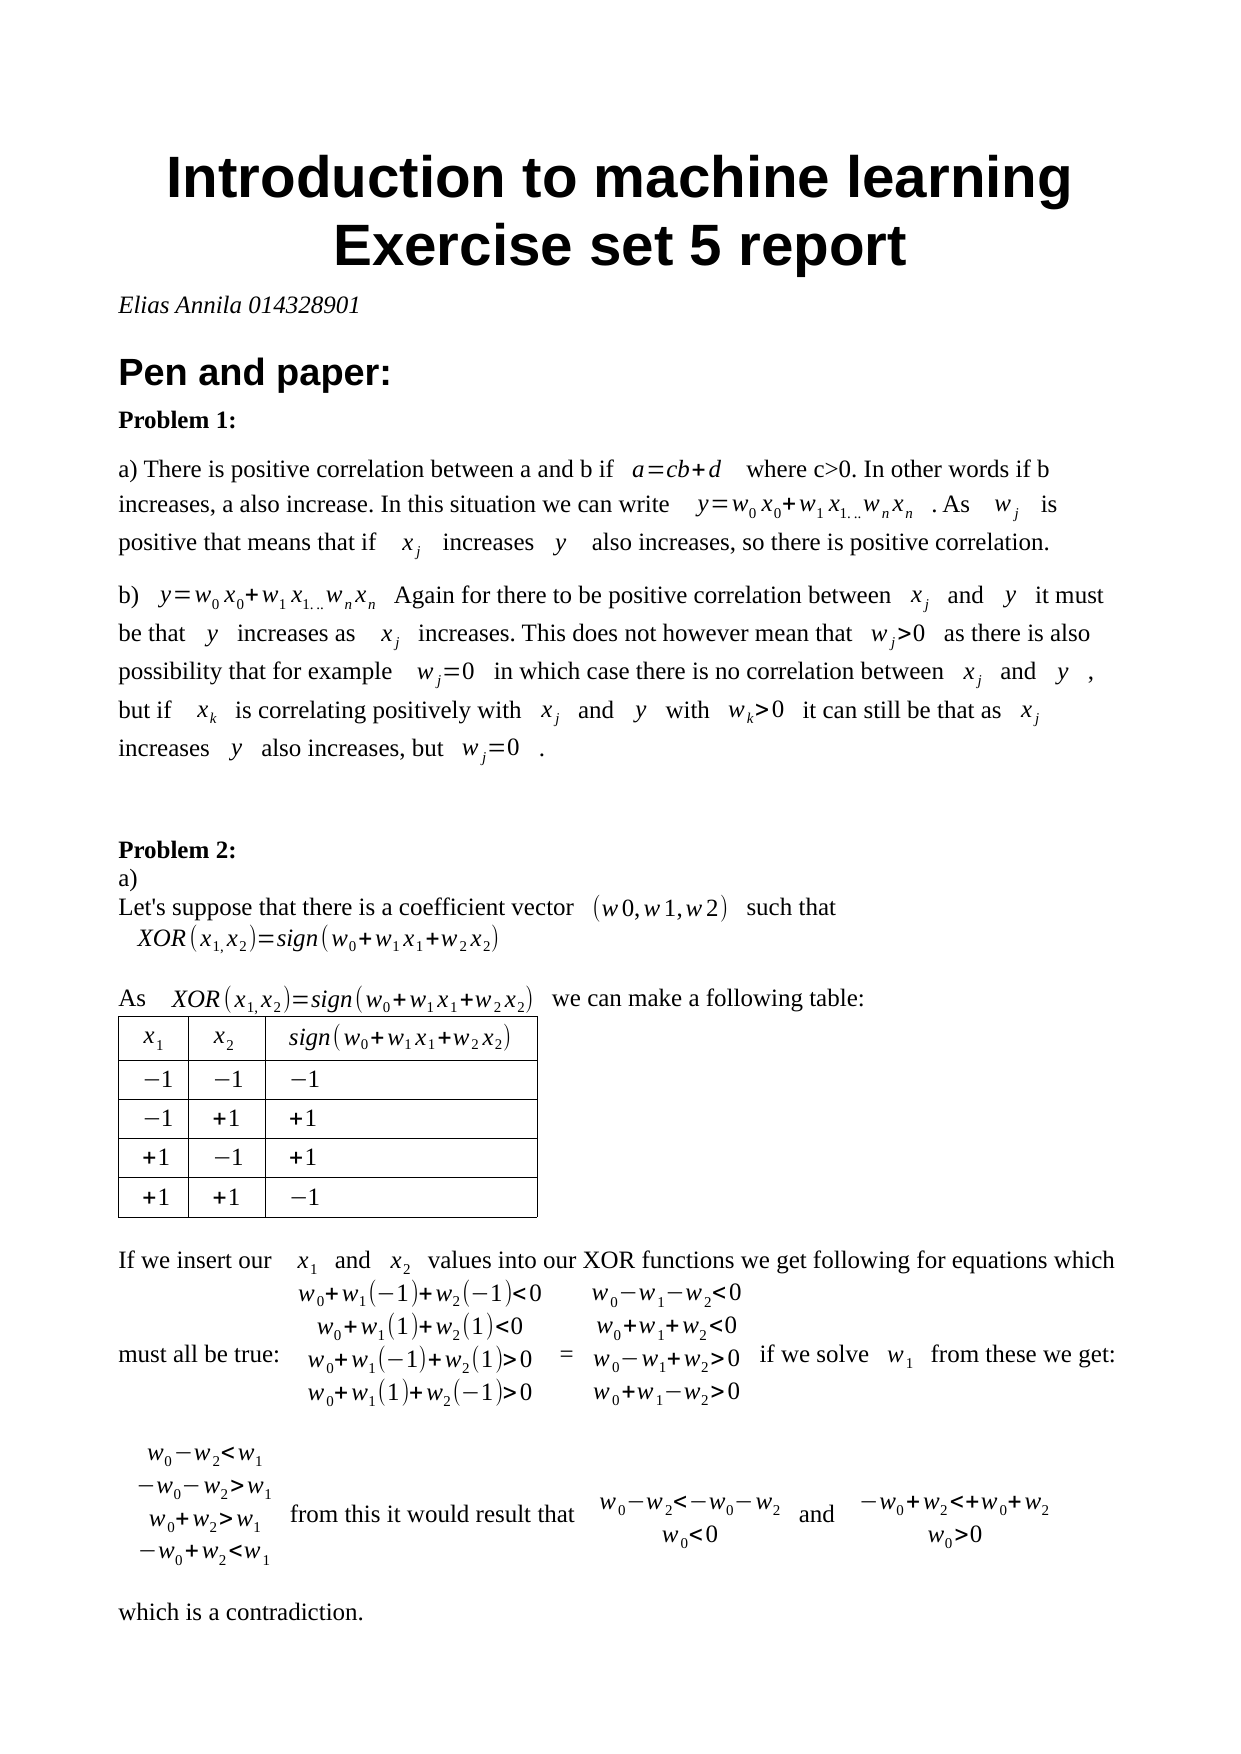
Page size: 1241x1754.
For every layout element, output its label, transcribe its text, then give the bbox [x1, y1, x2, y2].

table_header [266, 1017, 537, 1059]
text a) There is positive correlation between a and b if where c>0. In other words if b increases, a also increase. In this situation we can write . As is positive that means that if increases also increases, so there is positive correlation. [118, 454, 1122, 560]
table_header [189, 1017, 265, 1059]
text a) [118, 863, 1122, 892]
table_cell [266, 1178, 537, 1217]
table_cell [189, 1061, 265, 1099]
table_cell [189, 1100, 265, 1138]
text If we insert our andvalues into our XOR functions we get following for equations which must all be true:=if we solvefrom these we get: [118, 1245, 1122, 1438]
table_cell [119, 1178, 188, 1217]
table_cell [119, 1139, 188, 1177]
text Problem 2: [118, 835, 1122, 863]
title Introduction to machine learning Exercise set 5 report [118, 143, 1122, 277]
text Let's suppose that there is a coefficient vectorsuch that [118, 892, 1122, 955]
text from this it would result that and which is a contradiction. [118, 1438, 1122, 1626]
table_cell [189, 1139, 265, 1177]
text As we can make a following table: [118, 983, 1122, 1016]
table_cell [119, 1061, 188, 1099]
text b)Again for there to be positive correlation betweenandit must be thatincreases as increases. This does not however mean thatas there is also possibility that for example in which case there is no correlation betweenand, but if is correlating positively withandwithit can still be that asincreasesalso increases, but. [118, 580, 1122, 765]
text Problem 1: [118, 405, 1122, 434]
table_cell [266, 1100, 537, 1138]
table_cell [266, 1061, 537, 1099]
table_cell [189, 1178, 265, 1217]
table_header [119, 1017, 188, 1059]
subtitle Pen and paper: [118, 349, 1122, 393]
text Elias Annila 014328901 [118, 290, 1122, 318]
table_cell [119, 1100, 188, 1138]
table_cell [266, 1139, 537, 1177]
